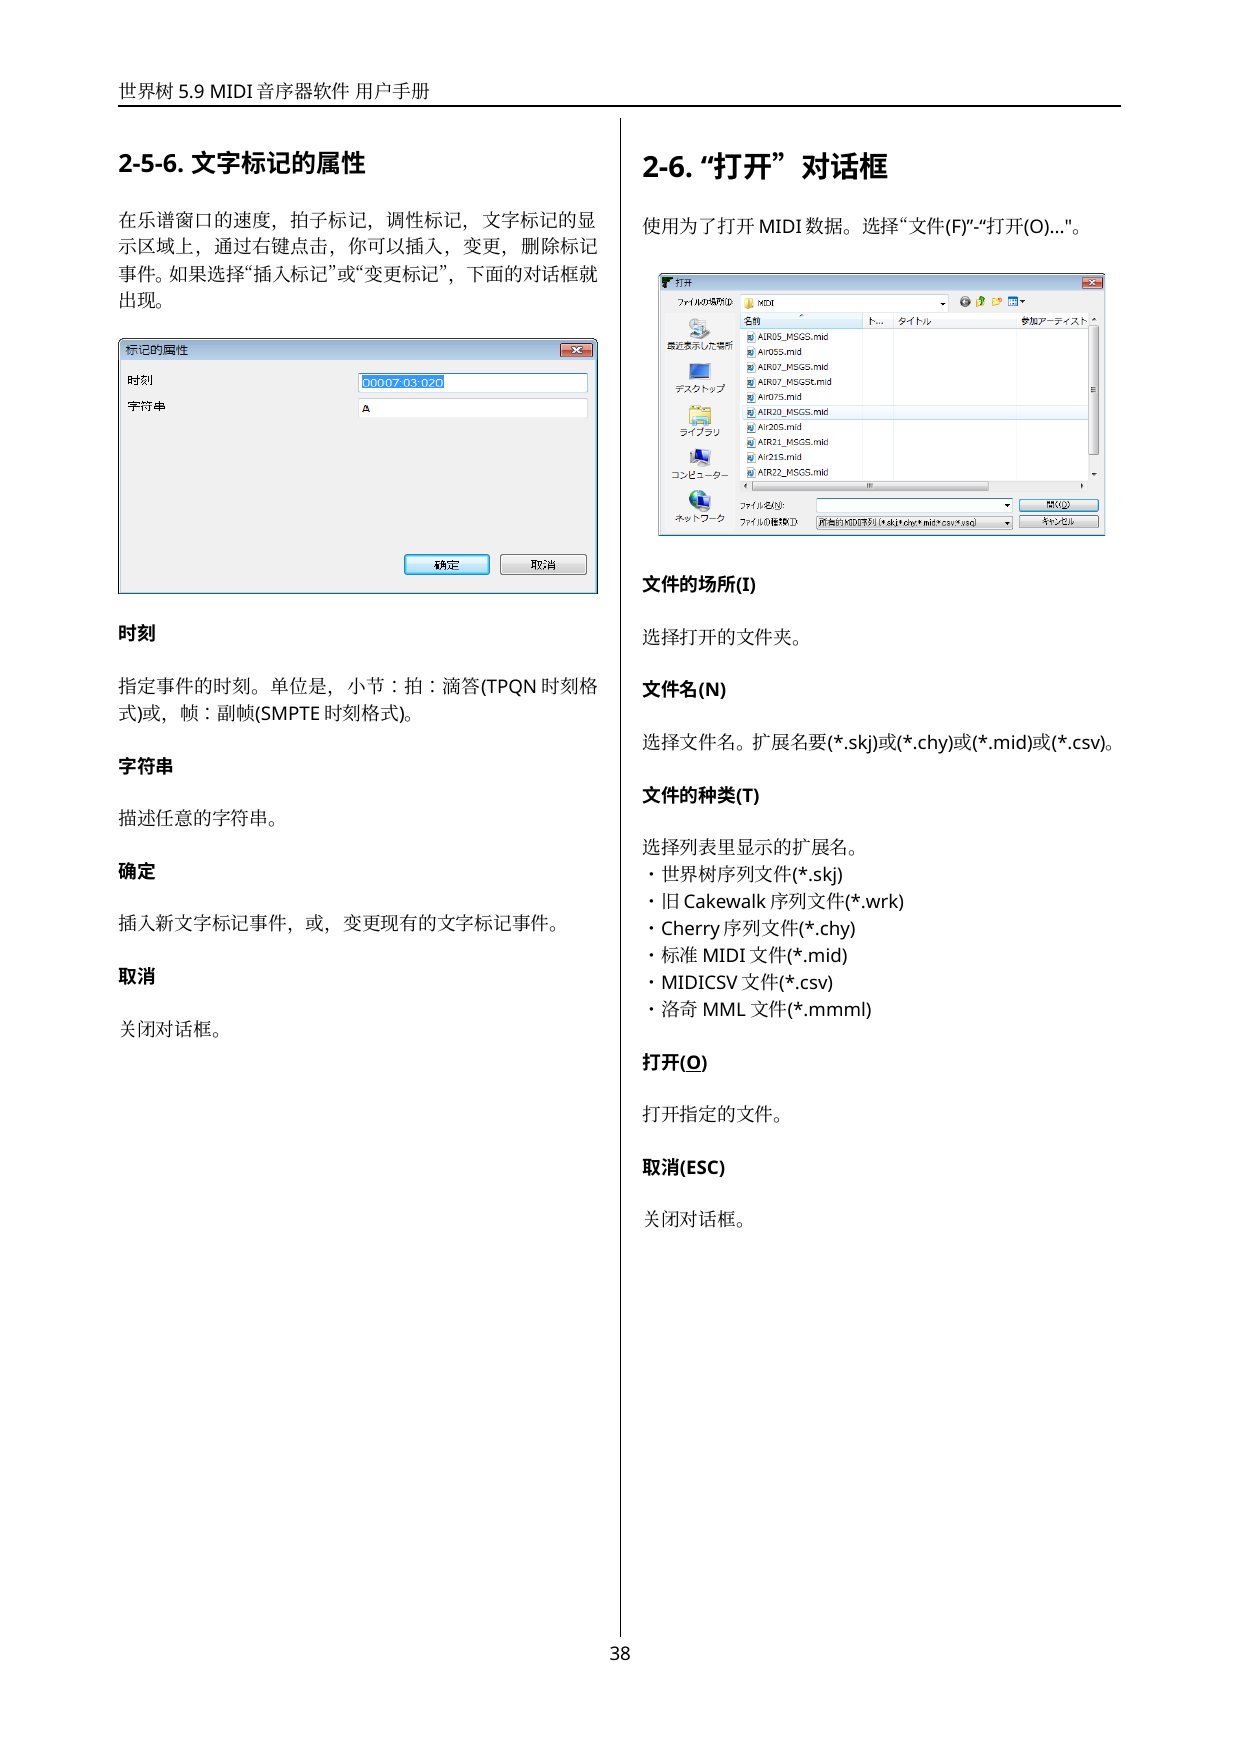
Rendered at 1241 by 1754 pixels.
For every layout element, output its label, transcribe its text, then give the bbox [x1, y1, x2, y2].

text 打开指定的文件。 [642, 1100, 1122, 1127]
subtitle 2-6. “打开”对话框 [642, 144, 1122, 186]
text 使用为了打开MIDI数据。选择“文件(F)”-“打开(O)..."。 [642, 212, 1122, 238]
text 时刻 [118, 619, 598, 646]
text 选择文件名。扩展名要(*.skj)或(*.chy)或(*.mid)或(*.csv)。 [642, 728, 1122, 755]
text 确定 [118, 856, 598, 884]
text 插入新文字标记事件，或，变更现有的文字标记事件。 [118, 909, 598, 936]
text ・MIDICSV文件(*.csv) [642, 968, 1122, 995]
text ・世界树序列文件(*.skj) [642, 860, 1122, 887]
picture [658, 273, 1106, 536]
text 选择列表里显示的扩展名。 [642, 833, 1122, 860]
text ・标准MIDI文件(*.mid) [642, 941, 1122, 968]
text 描述任意的字符串。 [118, 804, 598, 831]
text ・旧Cakewalk序列文件(*.wrk) [642, 887, 1122, 914]
subtitle 2-5-6. 文字标记的属性 [118, 144, 598, 180]
text 取消(ESC) [642, 1152, 1122, 1180]
text 文件名(N) [642, 675, 1122, 702]
text 文件的场所(I) [642, 570, 1122, 597]
text 文件的种类(T) [642, 780, 1122, 807]
text 打开(O) [642, 1047, 1122, 1074]
text 字符串 [118, 751, 598, 778]
text 选择打开的文件夹。 [642, 622, 1122, 649]
text ・洛奇MML文件(*.mmml) [642, 995, 1122, 1022]
text 关闭对话框。 [642, 1205, 1122, 1232]
picture [118, 338, 598, 594]
text 指定事件的时刻。单位是，小节：拍：滴答(TPQN时刻格式)或，帧：副帧(SMPTE时刻格式)。 [118, 672, 598, 726]
text ・Cherry序列文件(*.chy) [642, 914, 1122, 941]
text 在乐谱窗口的速度，拍子标记，调性标记，文字标记的显示区域上，通过右键点击，你可以插入，变更，删除标记事件。如果选择“插入标记”或“变更标记”，下面的对话框就出现。 [118, 205, 598, 313]
text 取消 [118, 962, 598, 989]
text 关闭对话框。 [118, 1014, 598, 1041]
